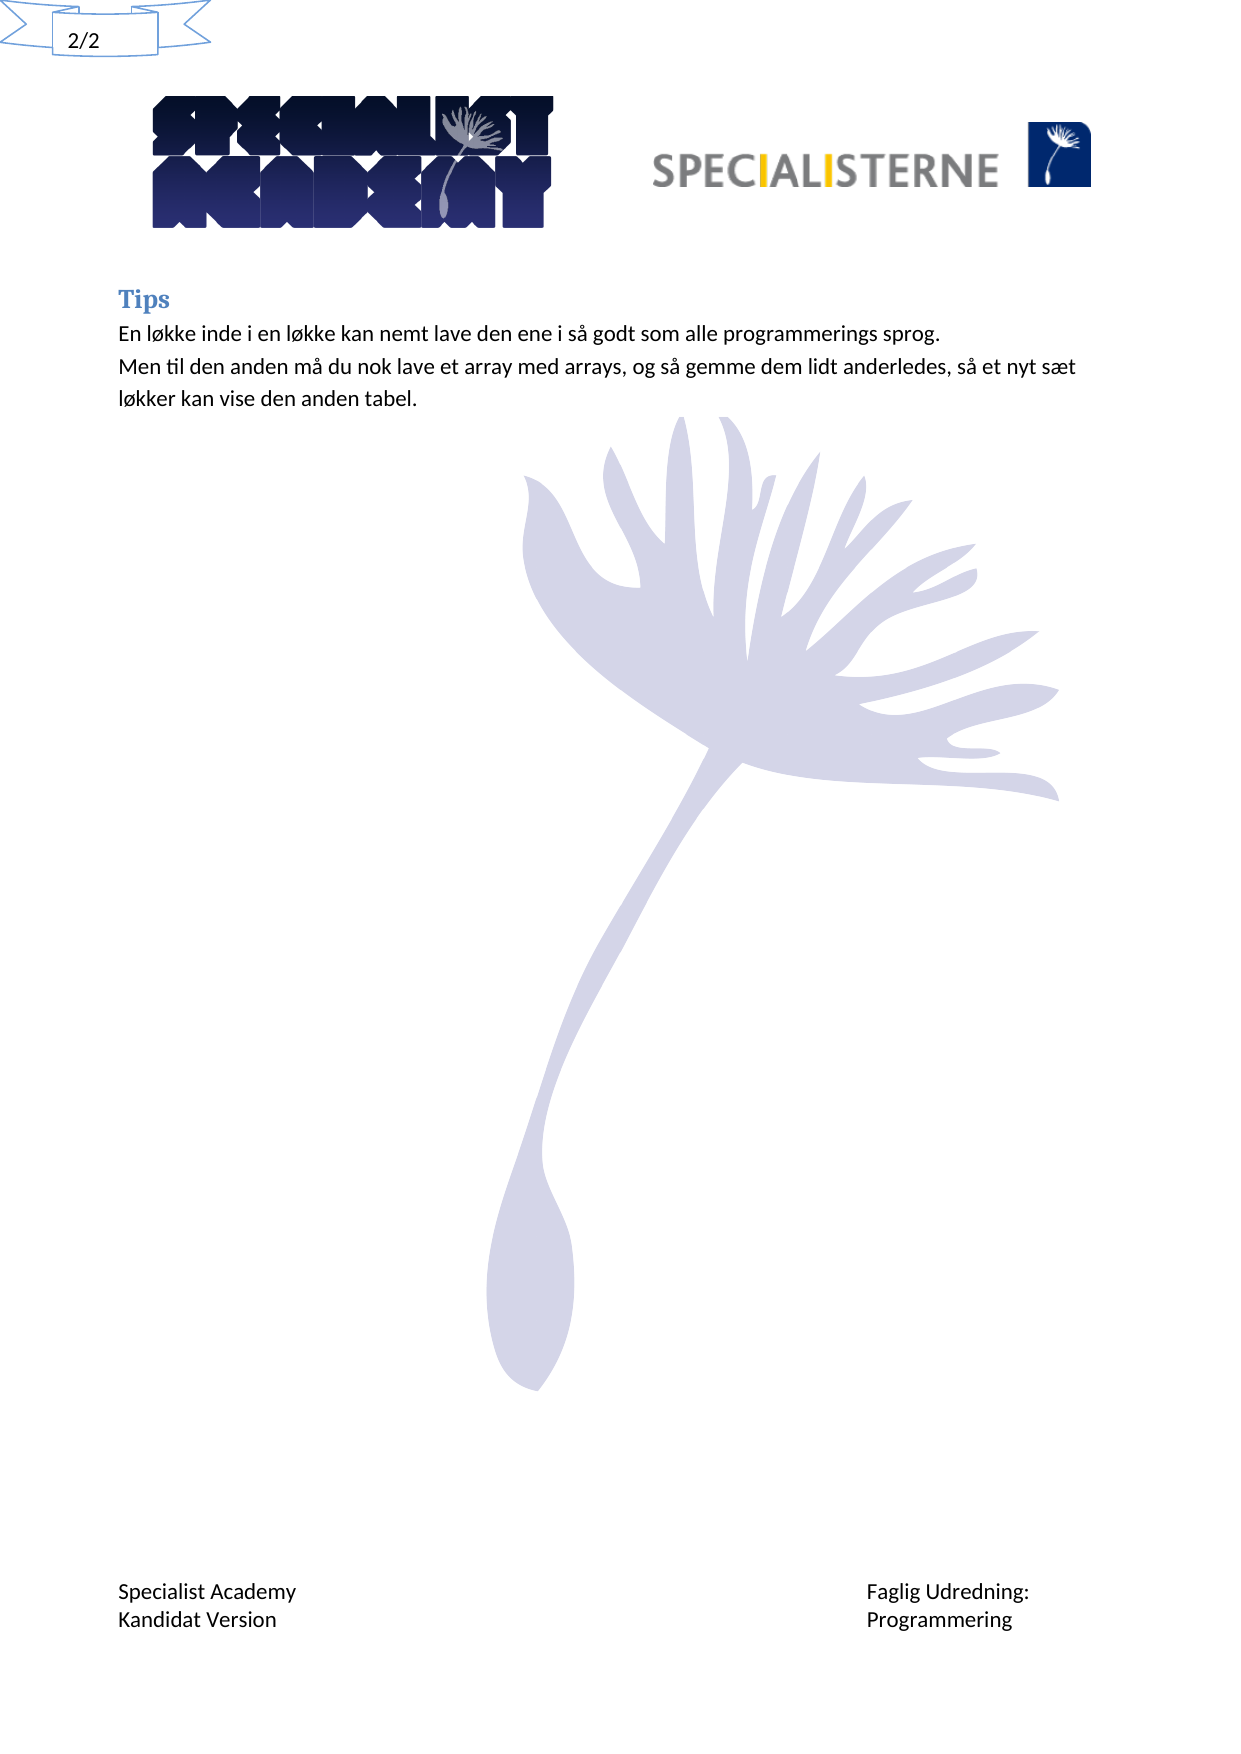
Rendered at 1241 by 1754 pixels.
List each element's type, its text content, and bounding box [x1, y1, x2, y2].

subtitle Tips [118, 284, 1122, 315]
text En løkke inde i en løkke kan nemt lave den ene i så godt som alle programmerings sprog. Men til den anden må du nok lave et array med arrays, og så gemme dem lidt anderledes, så et nyt sæt løkker kan vise den anden tabel. [118, 319, 1122, 412]
